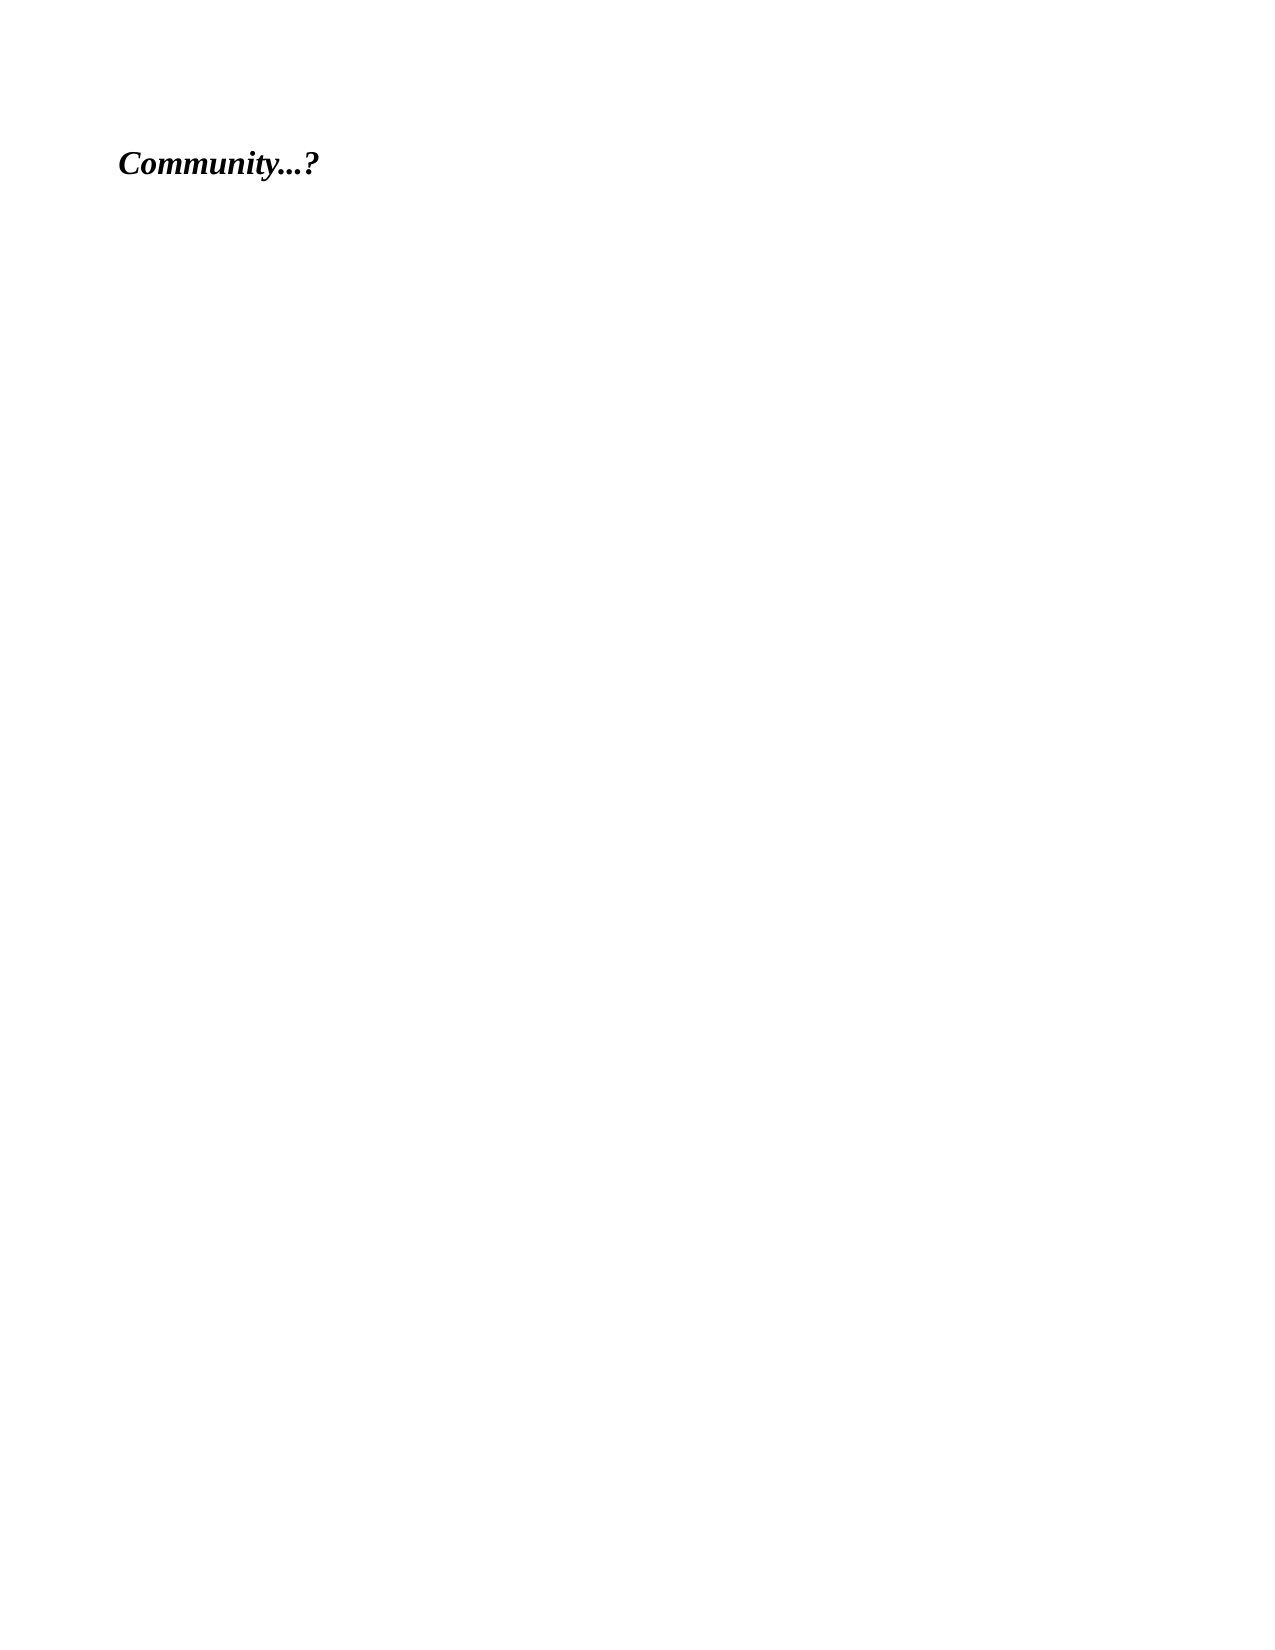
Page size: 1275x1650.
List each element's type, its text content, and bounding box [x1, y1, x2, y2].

subtitle Community...? [118, 143, 1157, 181]
